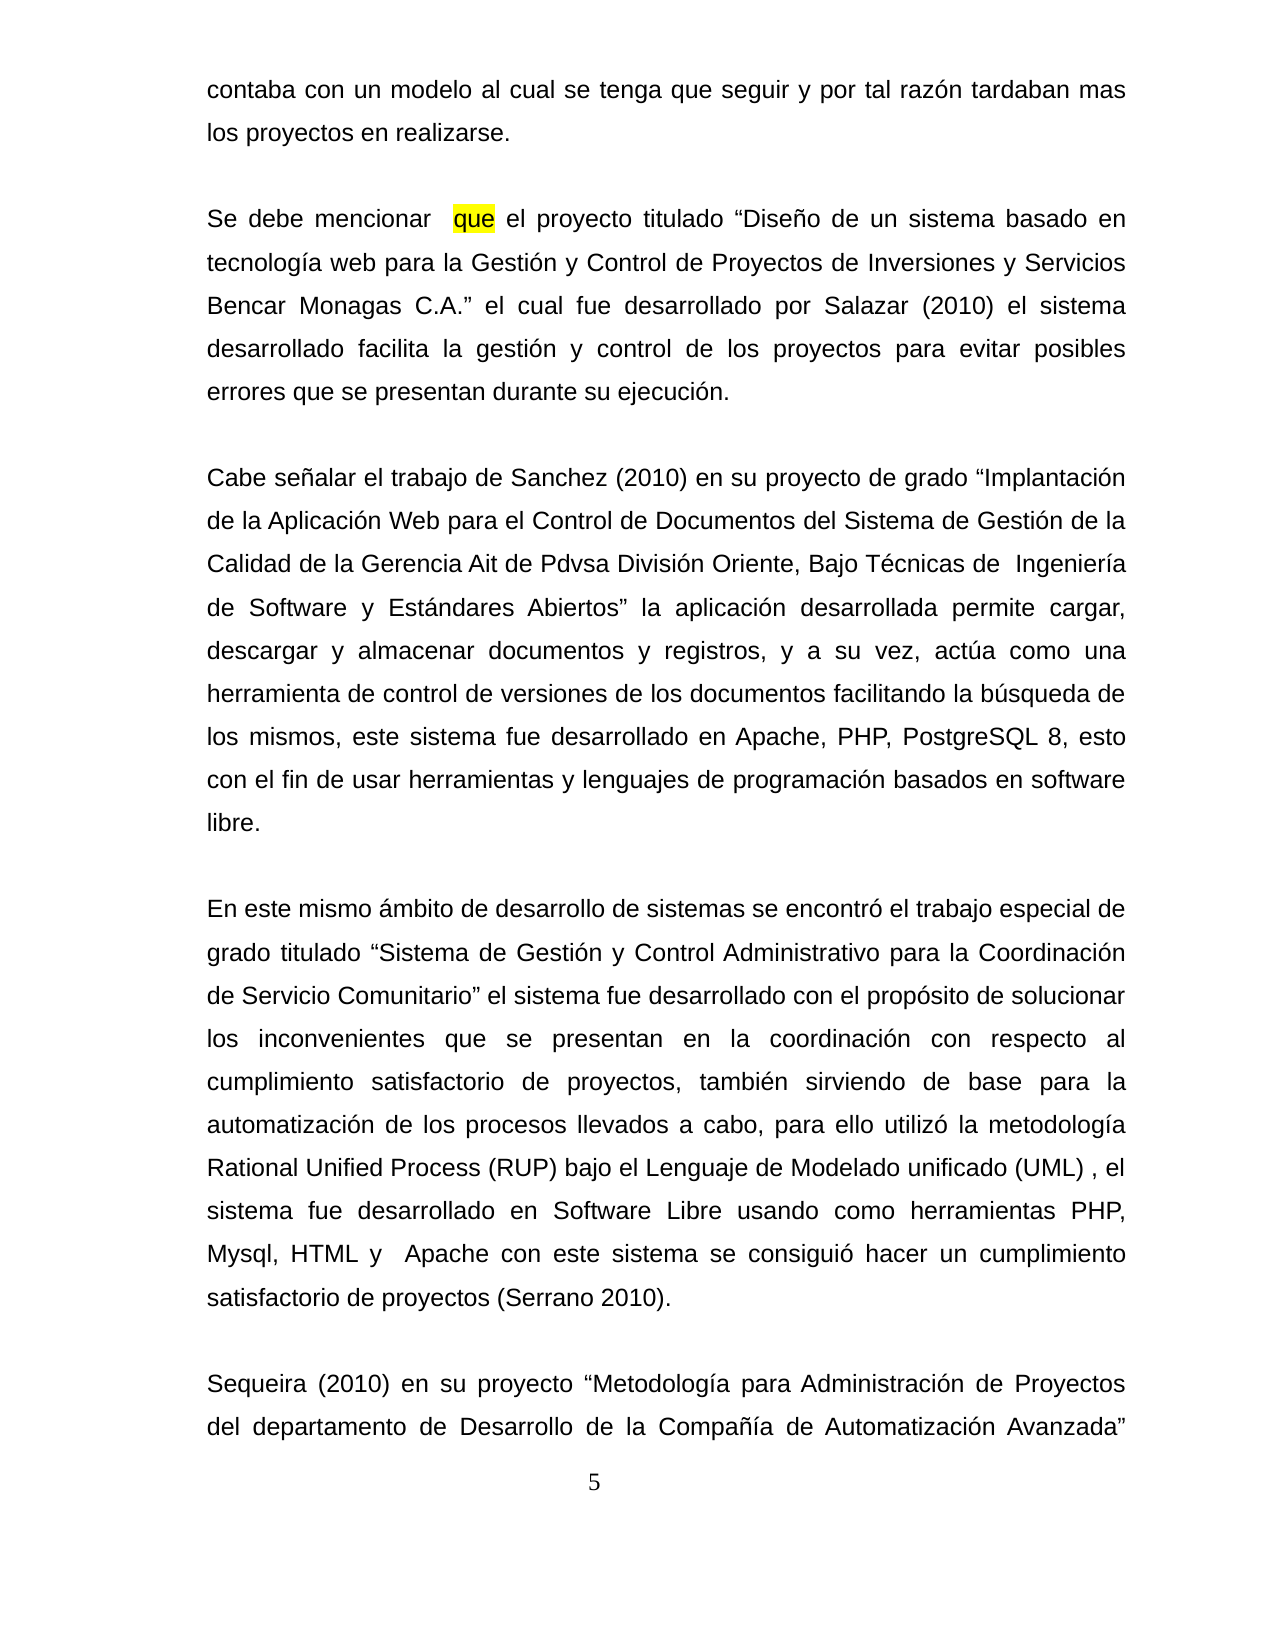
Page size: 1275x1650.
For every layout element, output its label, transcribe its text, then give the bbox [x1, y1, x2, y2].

text Se debe mencionar que el proyecto titulado “Diseño de un sistema basado en tecnología web para la Gestión y Control de Proyectos de Inversiones y Servicios Bencar Monagas C.A.” el cual fue desarrollado por Salazar (2010) el sistema desarrollado facilita la gestión y control de los proyectos para evitar posibles errores que se presentan durante su ejecución. [207, 204, 1127, 406]
text Cabe señalar el trabajo de Sanchez (2010) en su proyecto de grado “Implantación de la Aplicación Web para el Control de Documentos del Sistema de Gestión de la Calidad de la Gerencia Ait de Pdvsa División Oriente, Bajo Técnicas de Ingeniería de Software y Estándares Abiertos” la aplicación desarrollada permite cargar, descargar y almacenar documentos y registros, y a su vez, actúa como una herramienta de control de versiones de los documentos facilitando la búsqueda de los mismos, este sistema fue desarrollado en Apache, PHP, PostgreSQL 8, esto con el fin de usar herramientas y lenguajes de programación basados en software libre. [207, 463, 1127, 837]
text contaba con un modelo al cual se tenga que seguir y por tal razón tardaban mas los proyectos en realizarse. [207, 75, 1127, 147]
text En este mismo ámbito de desarrollo de sistemas se encontró el trabajo especial de grado titulado “Sistema de Gestión y Control Administrativo para la Coordinación de Servicio Comunitario” el sistema fue desarrollado con el propósito de solucionar los inconvenientes que se presentan en la coordinación con respecto al cumplimiento satisfactorio de proyectos, también sirviendo de base para la automatización de los procesos llevados a cabo, para ello utilizó la metodología Rational Unified Process (RUP) bajo el Lenguaje de Modelado unificado (UML) , el sistema fue desarrollado en Software Libre usando como herramientas PHP, Mysql, HTML y Apache con este sistema se consiguió hacer un cumplimiento satisfactorio de proyectos (Serrano 2010). [207, 894, 1127, 1311]
text Sequeira (2010) en su proyecto “Metodología para Administración de Proyectos del departamento de Desarrollo de la Compañía de Automatización Avanzada” [207, 1369, 1127, 1441]
